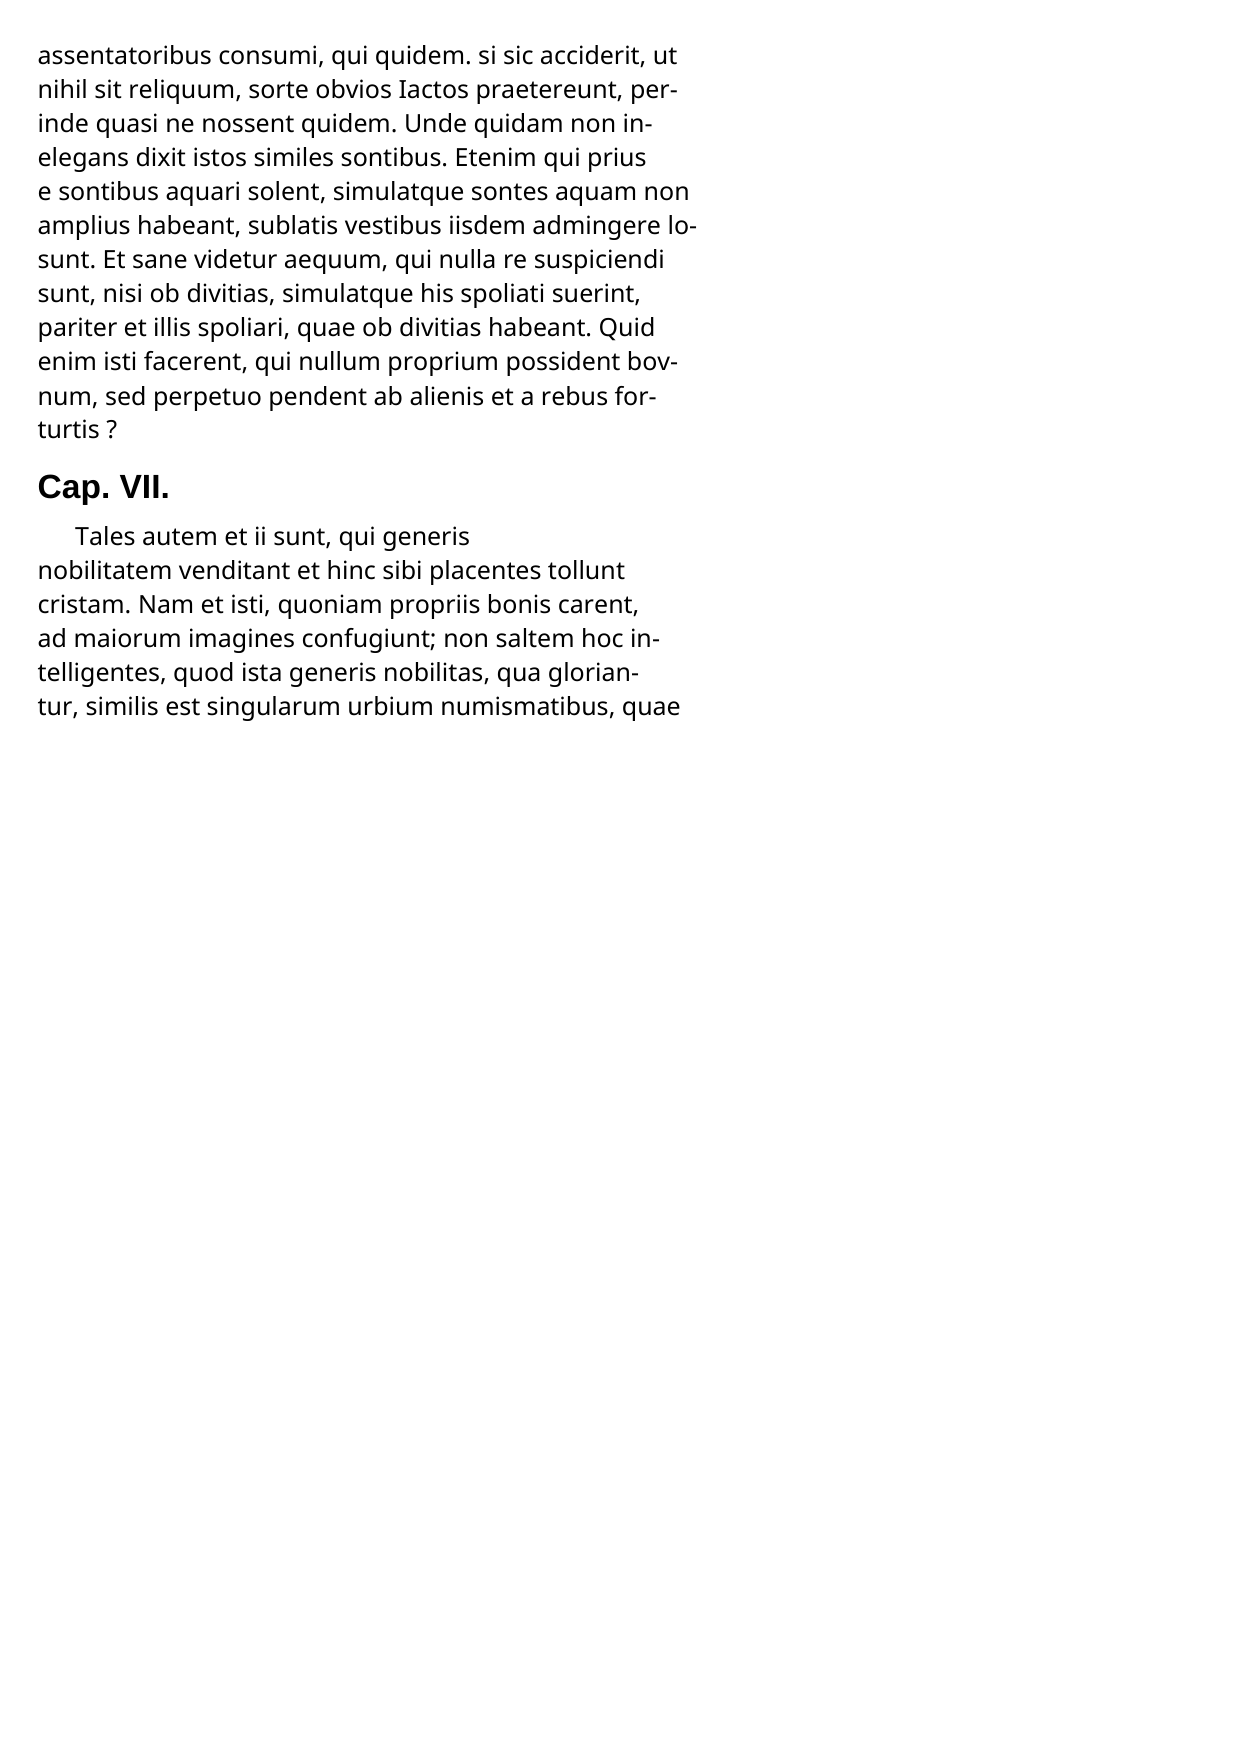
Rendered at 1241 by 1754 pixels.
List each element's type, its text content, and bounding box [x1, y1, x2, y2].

text Tales autem et ii sunt, qui generis nobilitatem venditant et hinc sibi placentes tollunt cristam. Nam et isti, quoniam propriis bonis carent, ad maiorum imagines confugiunt; non saltem hoc in- telligentes, quod ista generis nobilitas, qua glorian- tur, similis est singularum urbium numismatibus, quae [37, 518, 1203, 723]
subtitle Cap. VII. [37, 467, 1203, 506]
text assentatoribus consumi, qui quidem. si sic acciderit, ut nihil sit reliquum, sorte obvios Iactos praetereunt, per- inde quasi ne nossent quidem. Unde quidam non in- elegans dixit istos similes sontibus. Etenim qui prius e sontibus aquari solent, simulatque sontes aquam non amplius habeant, sublatis vestibus iisdem admingere lo- sunt. Et sane videtur aequum, qui nulla re suspiciendi sunt, nisi ob divitias, simulatque his spoliati suerint, pariter et illis spoliari, quae ob divitias habeant. Quid enim isti facerent, qui nullum proprium possident bov- num, sed perpetuo pendent ab alienis et a rebus for- turtis ? [37, 37, 1203, 446]
